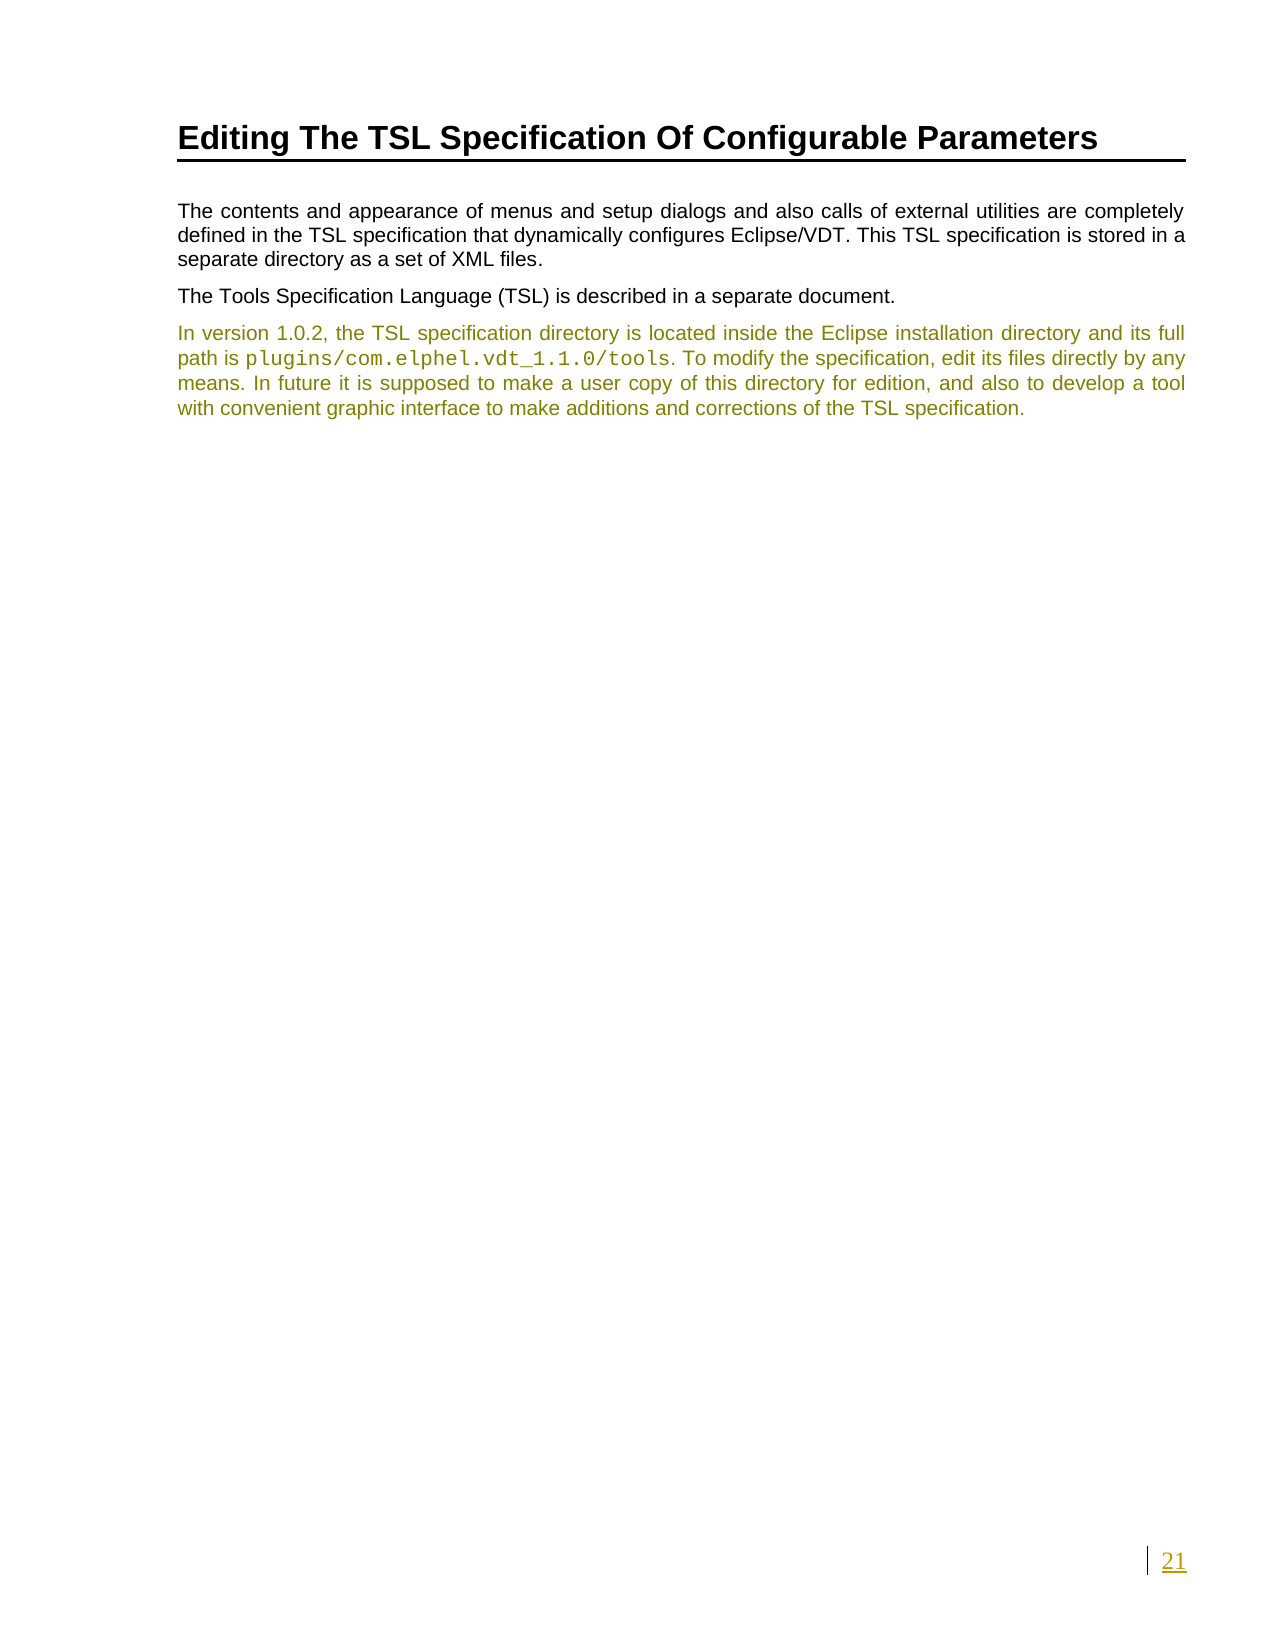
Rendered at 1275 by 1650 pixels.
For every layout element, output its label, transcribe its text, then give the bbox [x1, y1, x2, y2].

text The Tools Specification Language (TSL) is described in a separate document. [177, 284, 1186, 308]
text The contents and appearance of menus and setup dialogs and also calls of external utilities are completely defined in the TSL specification that dynamically configures Eclipse/VDT. This TSL specification is stored in a separate directory as a set of XML files. [177, 199, 1186, 271]
text In version 1.0.2, the TSL specification directory is located inside the Eclipse installation directory and its full path is plugins/com.elphel.vdt_1.1.0/tools. To modify the specification, edit its files directly by any means. In future it is supposed to make a user copy of this directory for edition, and also to develop a tool with convenient graphic interface to make additions and corrections of the TSL specification. [177, 320, 1186, 420]
subtitle Editing The TSL Specification Of Configurable Parameters [177, 118, 1186, 159]
